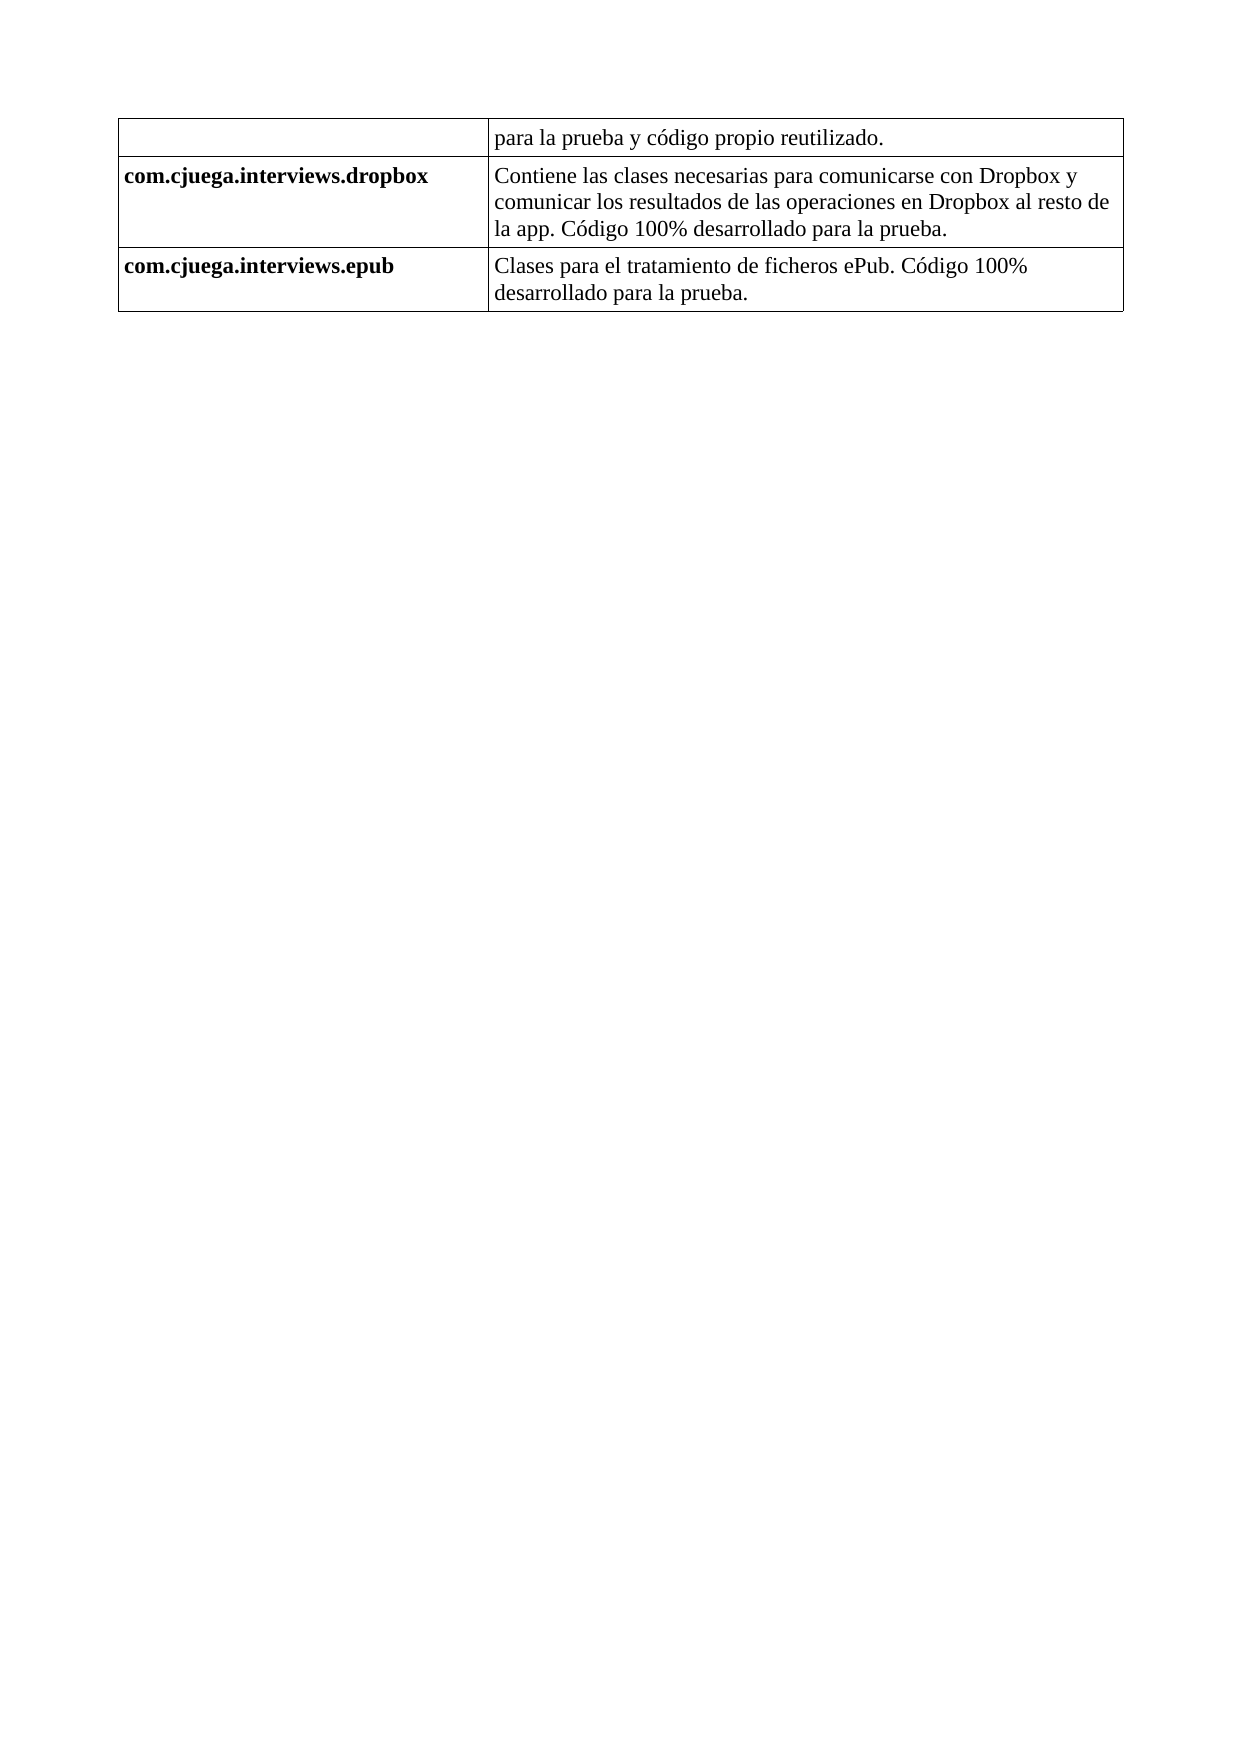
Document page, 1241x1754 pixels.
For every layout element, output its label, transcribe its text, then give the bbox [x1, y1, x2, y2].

table_cell com.cjuega.interviews.dropbox [119, 157, 488, 247]
table_cell [119, 119, 488, 156]
table_cell Clases para el tratamiento de ficheros ePub. Código 100% desarrollado para la prueba. [489, 248, 1123, 311]
table_cell com.cjuega.interviews.epub [119, 248, 488, 311]
table_cell Contiene las clases necesarias para comunicarse con Dropbox y comunicar los resultados de las operaciones en Dropbox al resto de la app. Código 100% desarrollado para la prueba. [489, 157, 1123, 247]
table_cell para la prueba y código propio reutilizado. [489, 119, 1123, 156]
